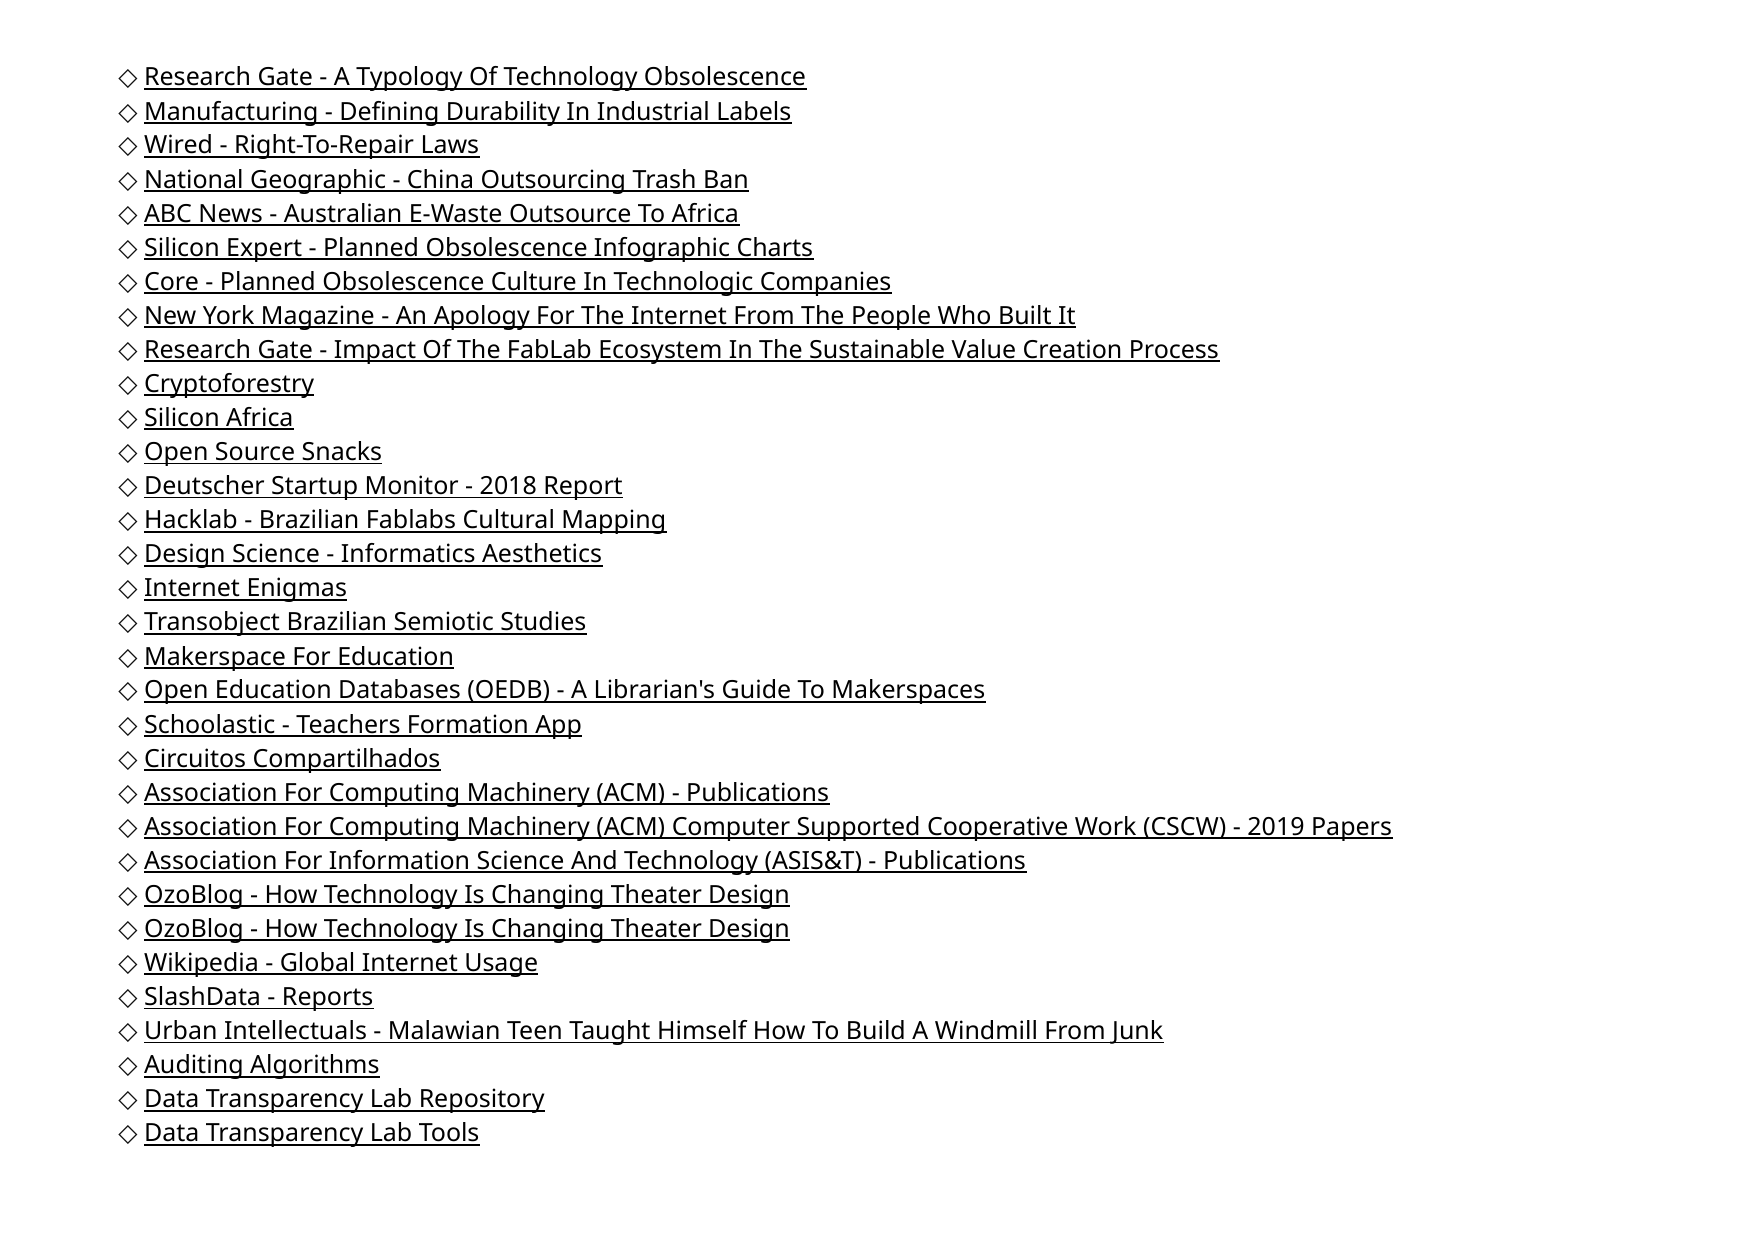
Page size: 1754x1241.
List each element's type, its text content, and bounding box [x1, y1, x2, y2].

text ◇ Manufacturing - Defining Durability In Industrial Labels [118, 93, 1695, 127]
text ◇ Association For Computing Machinery (ACM) - Publications [118, 774, 1695, 808]
text ◇ Urban Intellectuals - Malawian Teen Taught Himself How To Build A Windmill From Junk [118, 1013, 1695, 1047]
text ◇ Auditing Algorithms [118, 1047, 1695, 1081]
text ◇ SlashData - Reports [118, 979, 1695, 1013]
text ◇ ABC News - Australian E-Waste Outsource To Africa [118, 195, 1695, 229]
text ◇ Open Education Databases (OEDB) - A Librarian's Guide To Makerspaces [118, 672, 1695, 706]
text ◇ Data Transparency Lab Tools [118, 1115, 1695, 1149]
text ◇ Core - Planned Obsolescence Culture In Technologic Companies [118, 263, 1695, 297]
text ◇ Silicon Expert - Planned Obsolescence Infographic Charts [118, 229, 1695, 263]
text ◇ OzoBlog - How Technology Is Changing Theater Design [118, 877, 1695, 911]
text ◇ Cryptoforestry [118, 366, 1695, 400]
text ◇ Hacklab - Brazilian Fablabs Cultural Mapping [118, 502, 1695, 536]
text ◇ Open Source Snacks [118, 434, 1695, 468]
text ◇ Circuitos Compartilhados [118, 740, 1695, 774]
text ◇ Internet Enigmas [118, 570, 1695, 604]
text ◇ Design Science - Informatics Aesthetics [118, 536, 1695, 570]
text ◇ Schoolastic - Teachers Formation App [118, 706, 1695, 740]
text ◇ Deutscher Startup Monitor - 2018 Report [118, 468, 1695, 502]
text ◇ Wikipedia - Global Internet Usage [118, 945, 1695, 979]
text ◇ Research Gate - A Typology Of Technology Obsolescence [118, 59, 1695, 93]
text ◇ New York Magazine - An Apology For The Internet From The People Who Built It [118, 297, 1695, 332]
text ◇ Makerspace For Education [118, 638, 1695, 672]
text ◇ Research Gate - Impact Of The FabLab Ecosystem In The Sustainable Value Creation Process [118, 332, 1695, 366]
text ◇ Association For Computing Machinery (ACM) Computer Supported Cooperative Work (CSCW) - 2019 Papers [118, 808, 1695, 842]
text ◇ OzoBlog - How Technology Is Changing Theater Design [118, 911, 1695, 945]
text ◇ Silicon Africa [118, 400, 1695, 434]
text ◇ Wired - Right-To-Repair Laws [118, 127, 1695, 161]
text ◇ Transobject Brazilian Semiotic Studies [118, 604, 1695, 638]
text ◇ National Geographic - China Outsourcing Trash Ban [118, 161, 1695, 195]
text ◇ Data Transparency Lab Repository [118, 1081, 1695, 1115]
text ◇ Association For Information Science And Technology (ASIS&T) - Publications [118, 842, 1695, 877]
